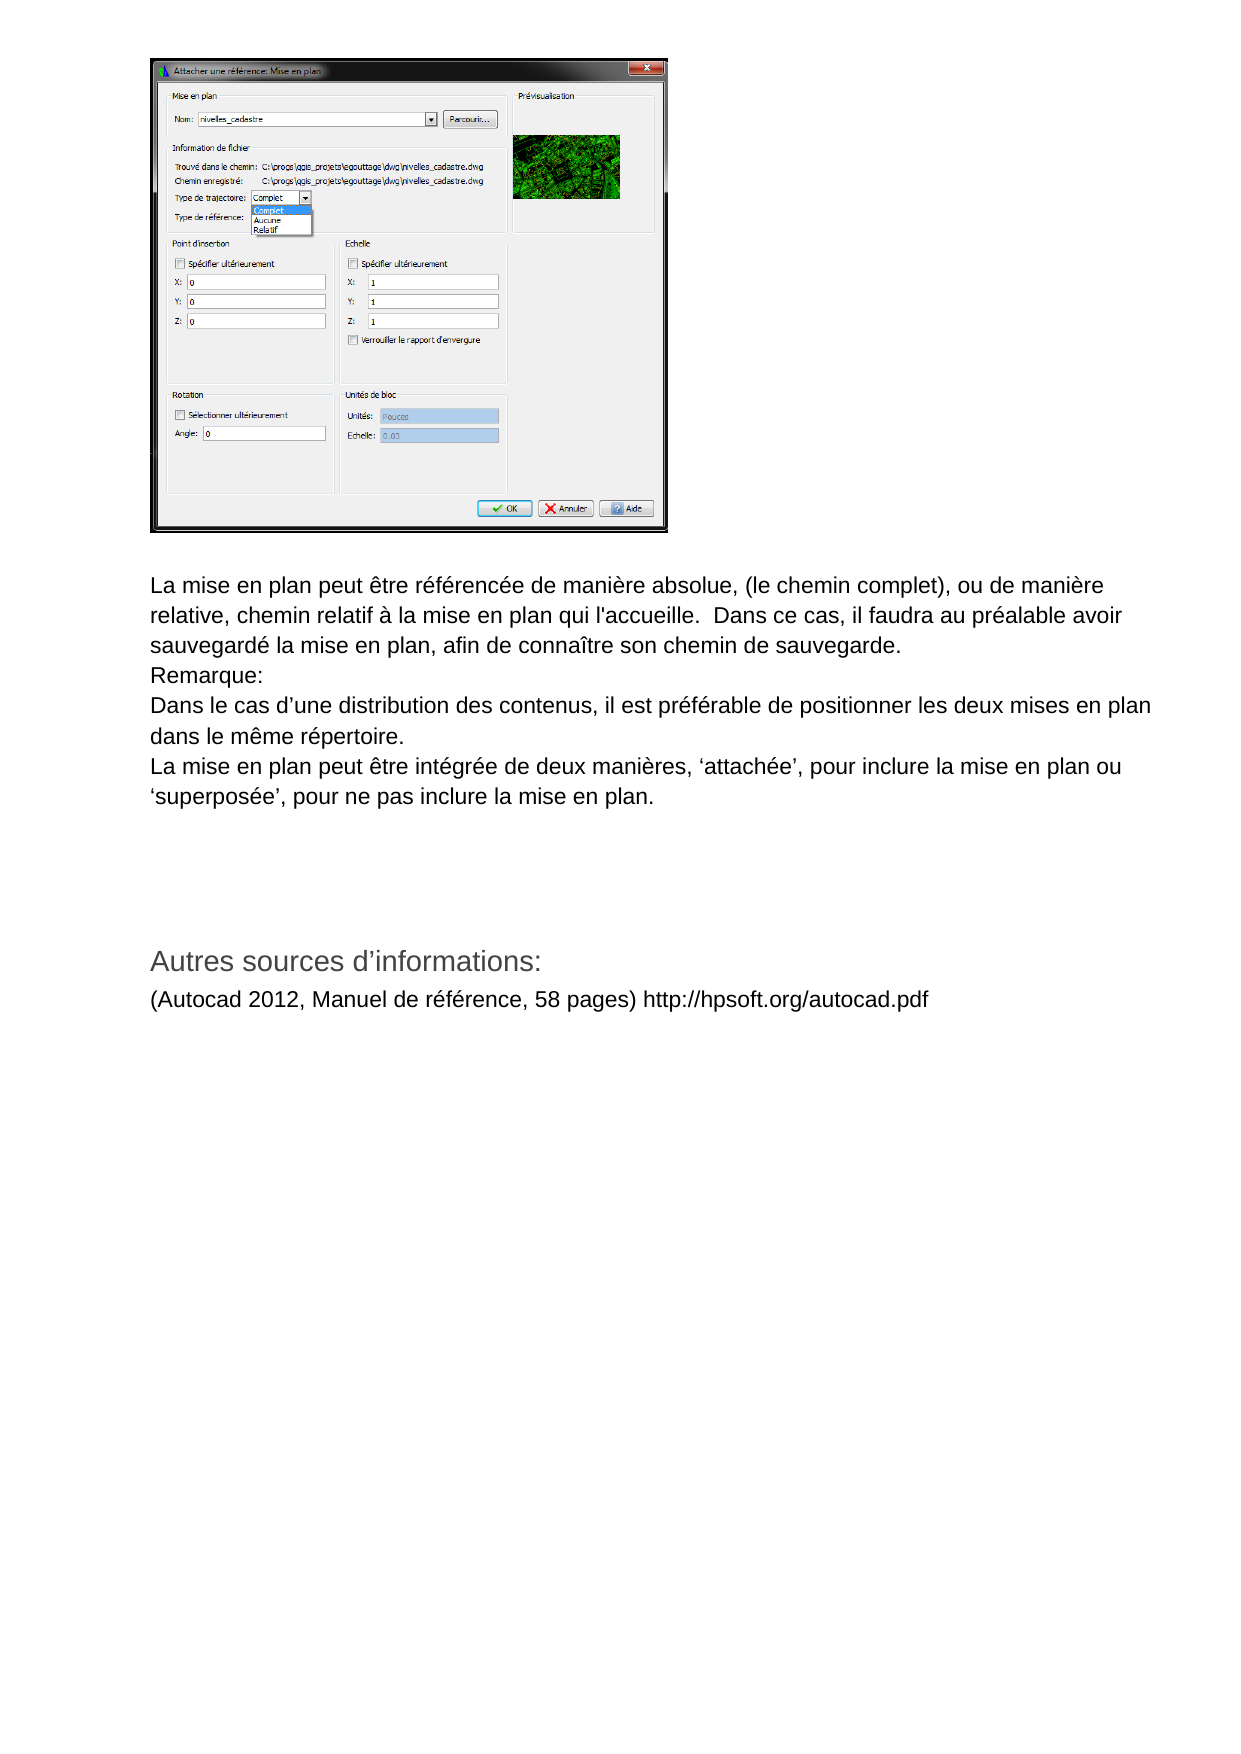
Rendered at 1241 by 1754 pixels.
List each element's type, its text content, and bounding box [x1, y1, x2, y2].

text Dans le cas d’une distribution des contenus, il est préférable de positionner les deux mises en plan dans le même répertoire. [150, 692, 1181, 749]
picture [150, 58, 668, 533]
subtitle Autres sources d’informations: [150, 944, 1181, 977]
text Remarque: [150, 662, 1181, 688]
text La mise en plan peut être intégrée de deux manières, ‘attachée’, pour inclure la mise en plan ou ‘superposée’, pour ne pas inclure la mise en plan. [150, 753, 1181, 809]
text (Autocad 2012, Manuel de référence, 58 pages) http://hpsoft.org/autocad.pdf [150, 986, 1181, 1012]
text La mise en plan peut être référencée de manière absolue, (le chemin complet), ou de manière relative, chemin relatif à la mise en plan qui l'accueille. Dans ce cas, il faudra au préalable avoir sauvegardé la mise en plan, afin de connaître son chemin de sauvegarde. [150, 572, 1181, 658]
